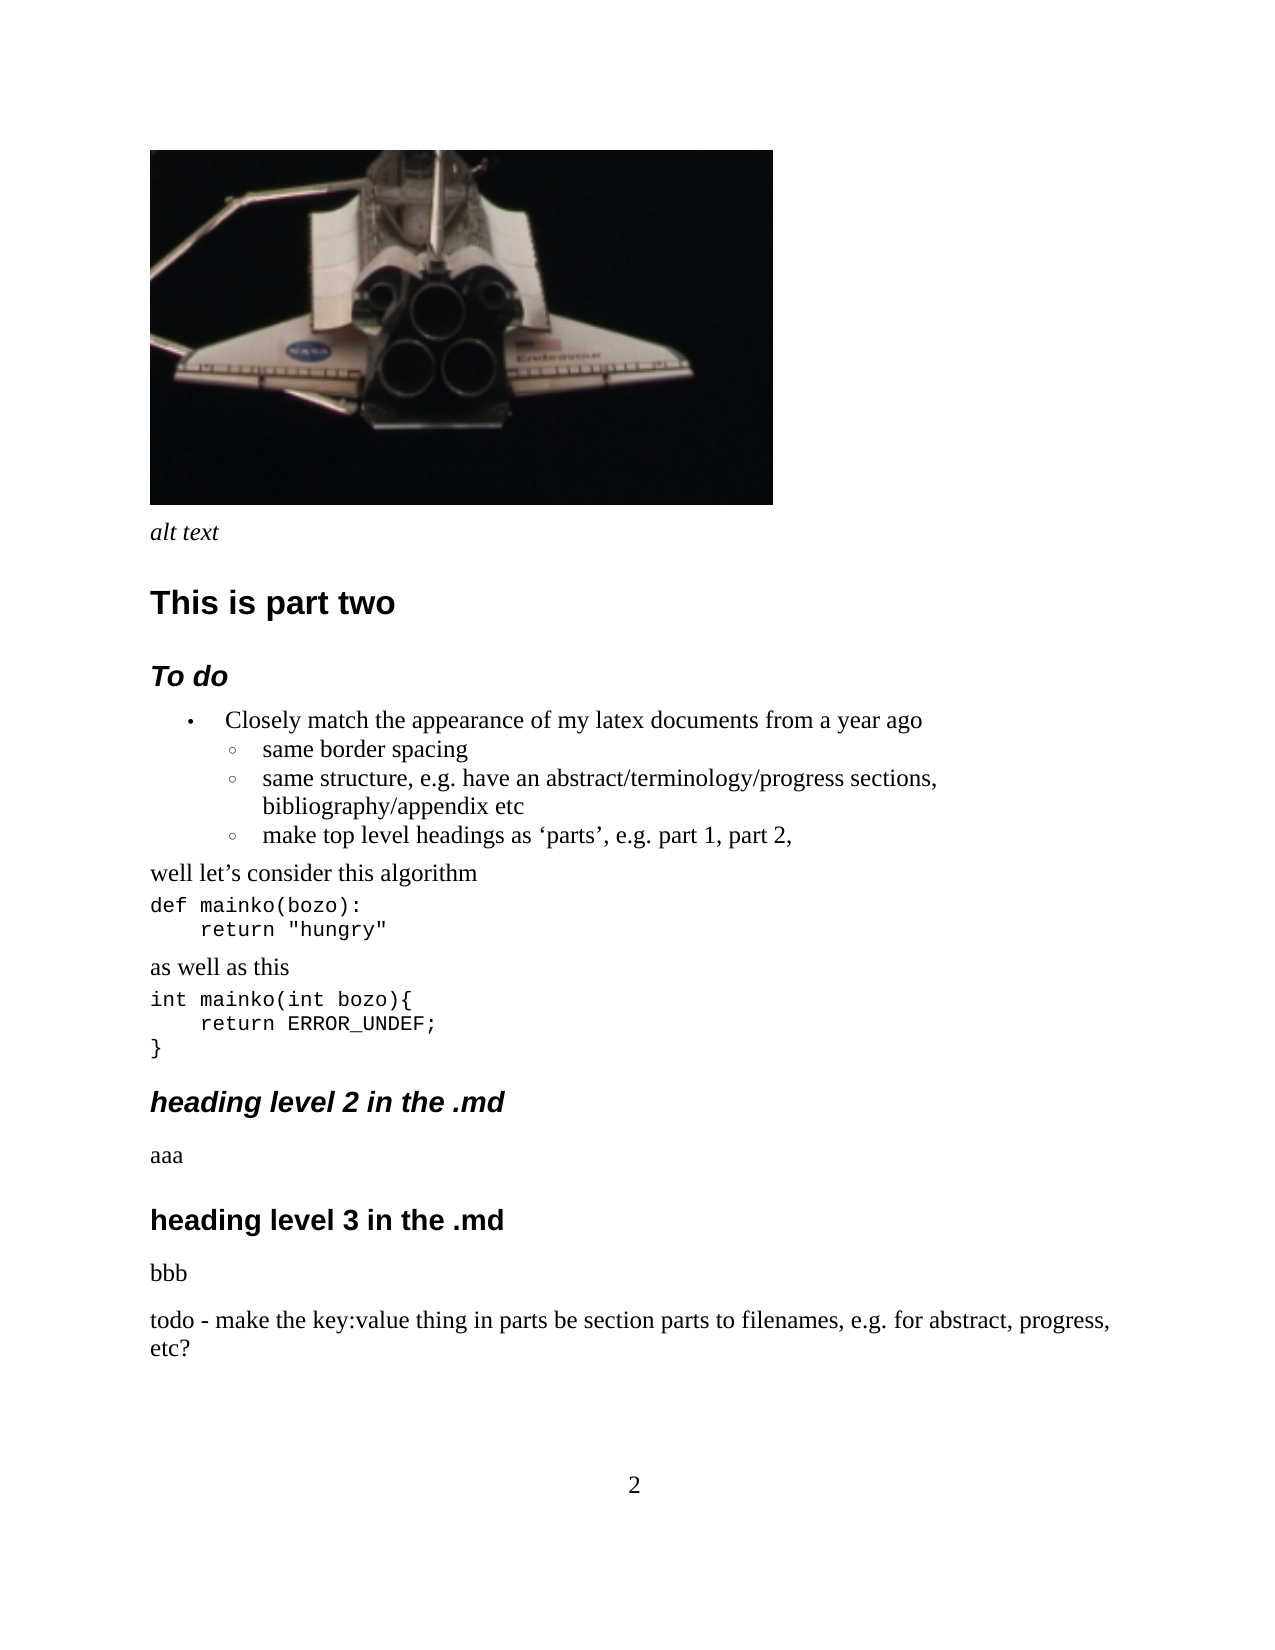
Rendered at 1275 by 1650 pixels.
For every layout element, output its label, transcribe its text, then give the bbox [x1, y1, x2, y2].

list same border spacing [225, 734, 1125, 763]
text aaa [150, 1140, 1125, 1169]
list same structure, e.g. have an abstract/terminology/progress sections, bibliography/appendix etc [225, 763, 1125, 820]
text as well as this [150, 952, 1125, 981]
list make top level headings as ‘parts’, e.g. part 1, part 2, [225, 820, 1125, 849]
text return "hungry" [150, 919, 1125, 943]
subtitle To do [150, 659, 1125, 693]
text } [150, 1037, 1125, 1060]
text well let’s consider this algorithm [150, 858, 1125, 887]
text return ERROR_UNDEF; [150, 1013, 1125, 1037]
subtitle This is part two [150, 583, 1125, 622]
subtitle heading level 3 in the .md [150, 1203, 1125, 1237]
list Closely match the appearance of my latex documents from a year ago [187, 705, 1125, 734]
text def mainko(bozo): [150, 896, 1125, 919]
subtitle heading level 2 in the .md [150, 1085, 1125, 1119]
text todo - make the key:value thing in parts be section parts to filenames, e.g. for abstract, progress, etc? [150, 1305, 1125, 1362]
text int mainko(int bozo){ [150, 989, 1125, 1013]
picture [150, 150, 773, 505]
text alt text [150, 517, 1125, 545]
text bbb [150, 1258, 1125, 1287]
